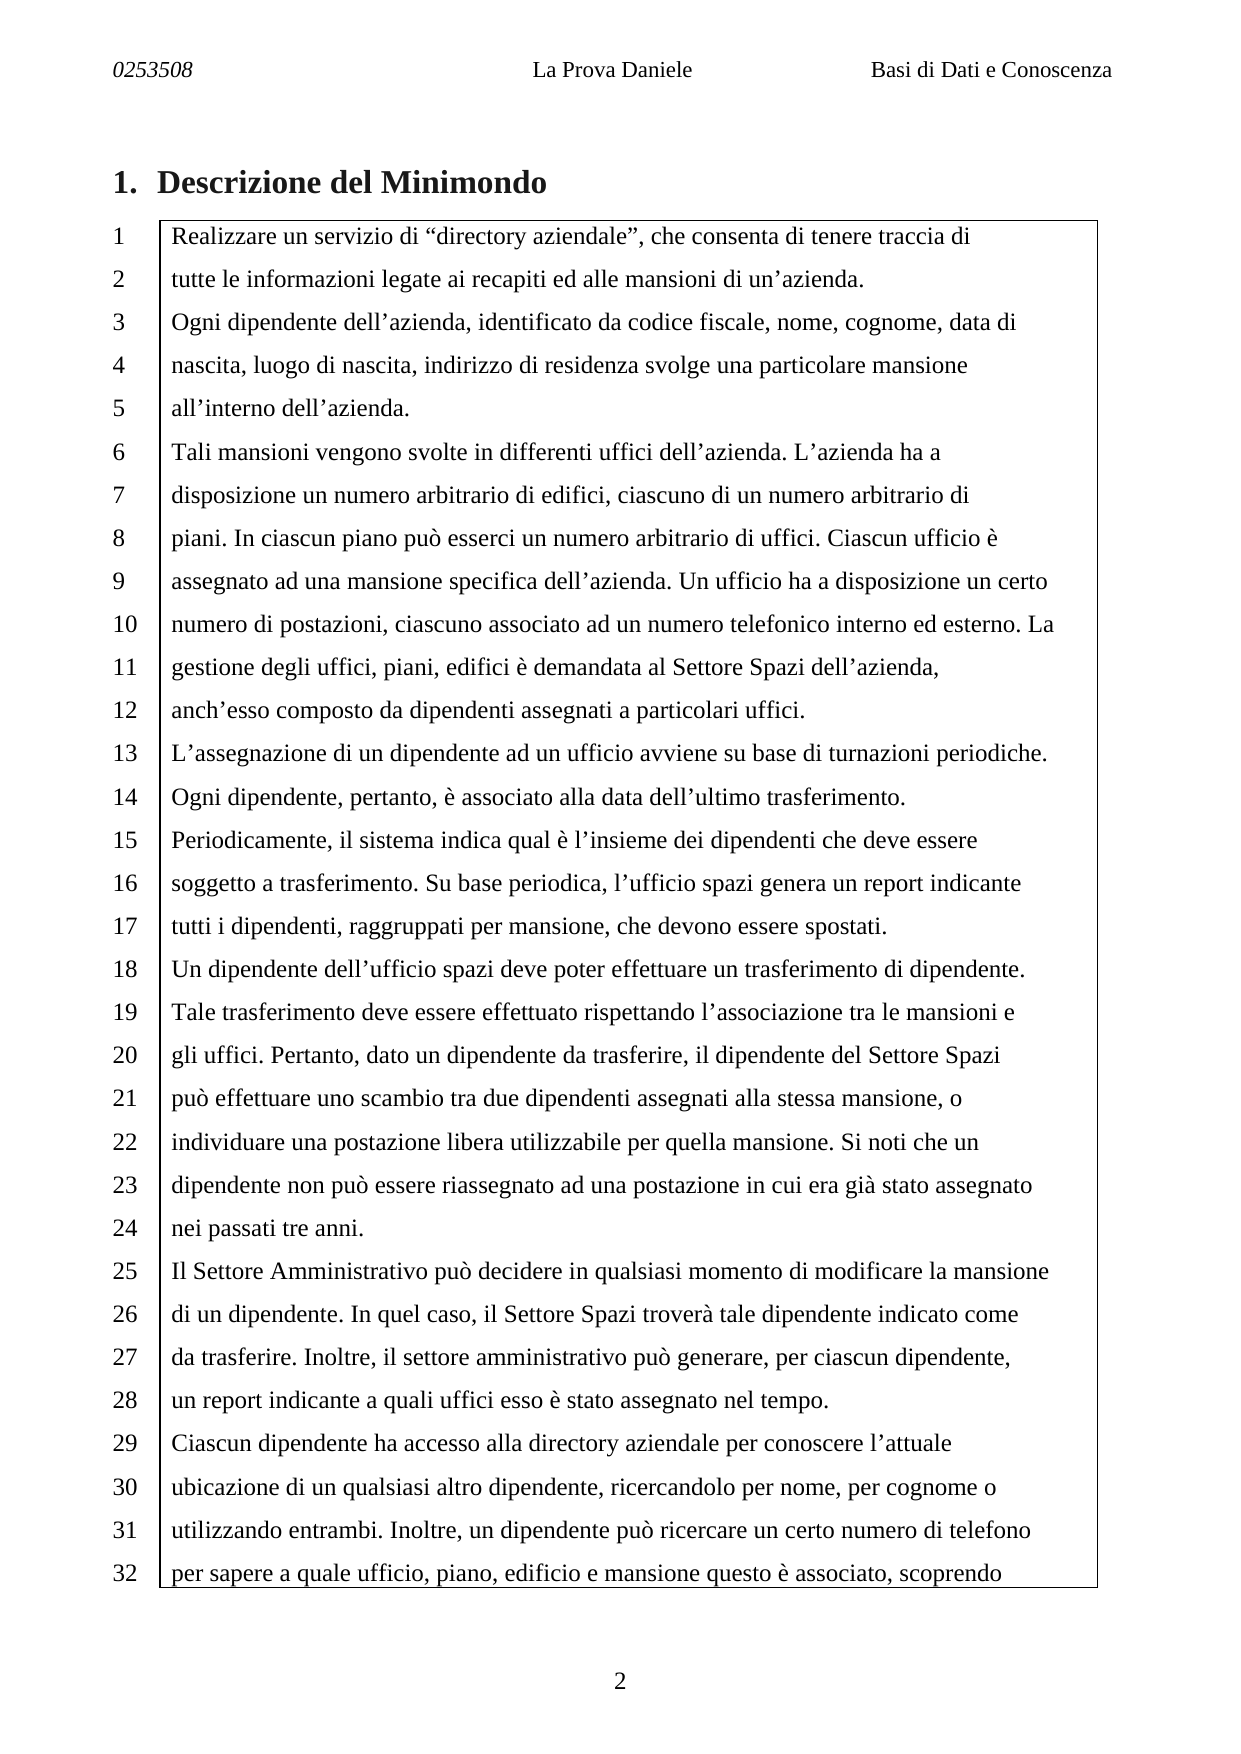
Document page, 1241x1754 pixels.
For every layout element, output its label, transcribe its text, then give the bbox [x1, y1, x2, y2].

table_header Realizzare un servizio di “directory aziendale”, che consenta di tenere traccia di tutte le informazioni legate ai recapiti ed alle mansioni di un’azienda. Ogni dipendente dell’azienda, identificato da codice fiscale, nome, cognome, data di nascita, luogo di nascita, indirizzo di residenza svolge una particolare mansione all’interno dell’azienda. Tali mansioni vengono svolte in differenti uffici dell’azienda. L’azienda ha a disposizione un numero arbitrario di edifici, ciascuno di un numero arbitrario di piani. In ciascun piano può esserci un numero arbitrario di uffici. Ciascun ufficio è assegnato ad una mansione specifica dell’azienda. Un ufficio ha a disposizione un certo numero di postazioni, ciascuno associato ad un numero telefonico interno ed esterno. La gestione degli uffici, piani, edifici è demandata al Settore Spazi dell’azienda, anch’esso composto da dipendenti assegnati a particolari uffici. L’assegnazione di un dipendente ad un ufficio avviene su base di turnazioni periodiche. Ogni dipendente, pertanto, è associato alla data dell’ultimo trasferimento. Periodicamente, il sistema indica qual è l’insieme dei dipendenti che deve essere soggetto a trasferimento. Su base periodica, l’ufficio spazi genera un report indicante tutti i dipendenti, raggruppati per mansione, che devono essere spostati. Un dipendente dell’ufficio spazi deve poter effettuare un trasferimento di dipendente. Tale trasferimento deve essere effettuato rispettando l’associazione tra le mansioni e gli uffici. Pertanto, dato un dipendente da trasferire, il dipendente del Settore Spazi può effettuare uno scambio tra due dipendenti assegnati alla stessa mansione, o individuare una postazione libera utilizzabile per quella mansione. Si noti che un dipendente non può essere riassegnato ad una postazione in cui era già stato assegnato nei passati tre anni. Il Settore Amministrativo può decidere in qualsiasi momento di modificare la mansione di un dipendente. In quel caso, il Settore Spazi troverà tale dipendente indicato come da trasferire. Inoltre, il settore amministrativo può generare, per ciascun dipendente, un report indicante a quali uffici esso è stato assegnato nel tempo. Ciascun dipendente ha accesso alla directory aziendale per conoscere l’attuale ubicazione di un qualsiasi altro dipendente, ricercandolo per nome, per cognome o utilizzando entrambi. Inoltre, un dipendente può ricercare un certo numero di telefono per sapere a quale ufficio, piano, edificio e mansione questo è associato, scoprendo [161, 221, 1097, 1587]
table_header 1 2 3 4 5 6 7 8 9 10 11 12 13 14 15 16 17 18 19 20 21 22 23 24 25 26 27 28 29 30 31 32 [101, 220, 159, 1587]
subtitle Descrizione del Minimondo [112, 162, 1128, 201]
